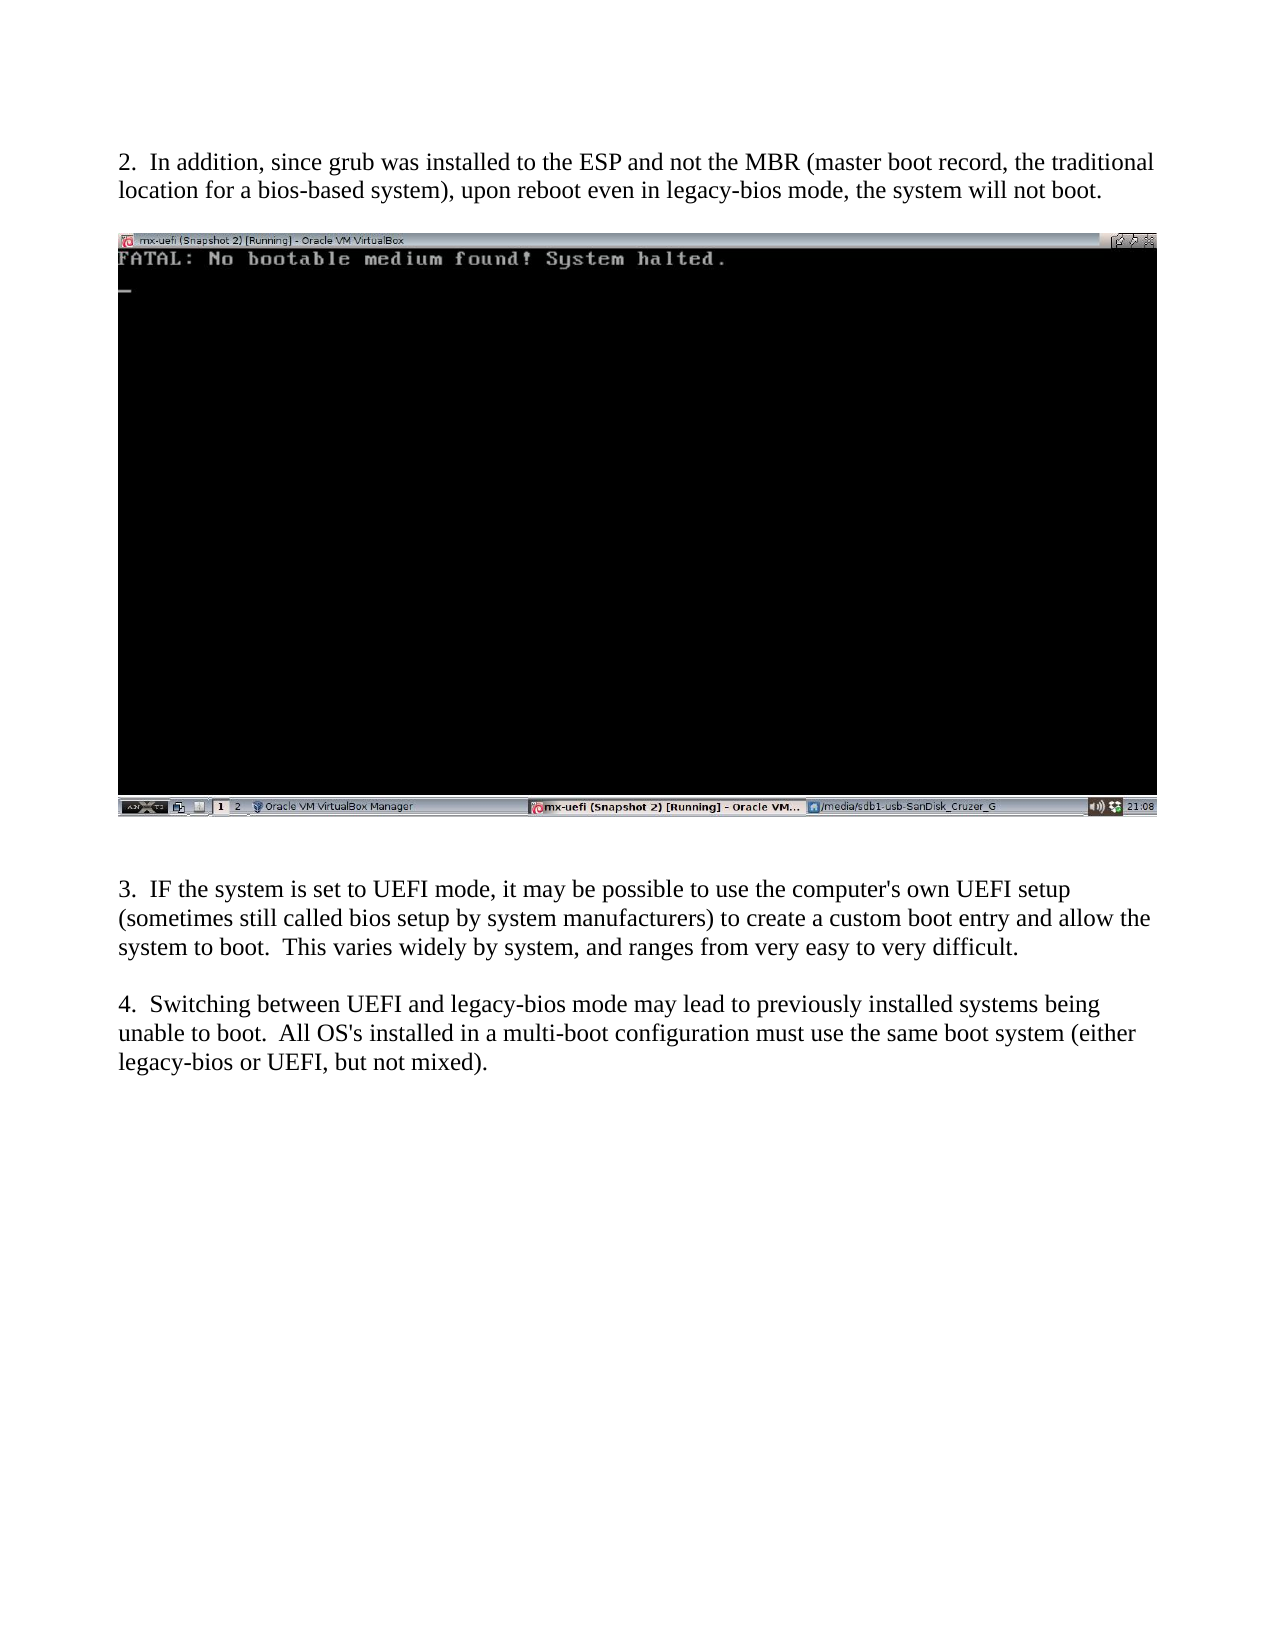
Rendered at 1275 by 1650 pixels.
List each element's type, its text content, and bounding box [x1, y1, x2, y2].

text 2. In addition, since grub was installed to the ESP and not the MBR (master boot record, the traditional location for a bios-based system), upon reboot even in legacy-bios mode, the system will not boot. [118, 147, 1157, 204]
text 3. IF the system is set to UEFI mode, it may be possible to use the computer's own UEFI setup (sometimes still called bios setup by system manufacturers) to create a custom boot entry and allow the system to boot. This varies widely by system, and ranges from very easy to very difficult. [118, 874, 1157, 961]
picture [118, 233, 1157, 817]
text 4. Switching between UEFI and legacy-bios mode may lead to previously installed systems being unable to boot. All OS's installed in a multi-boot configuration must use the same boot system (either legacy-bios or UEFI, but not mixed). [118, 989, 1157, 1076]
